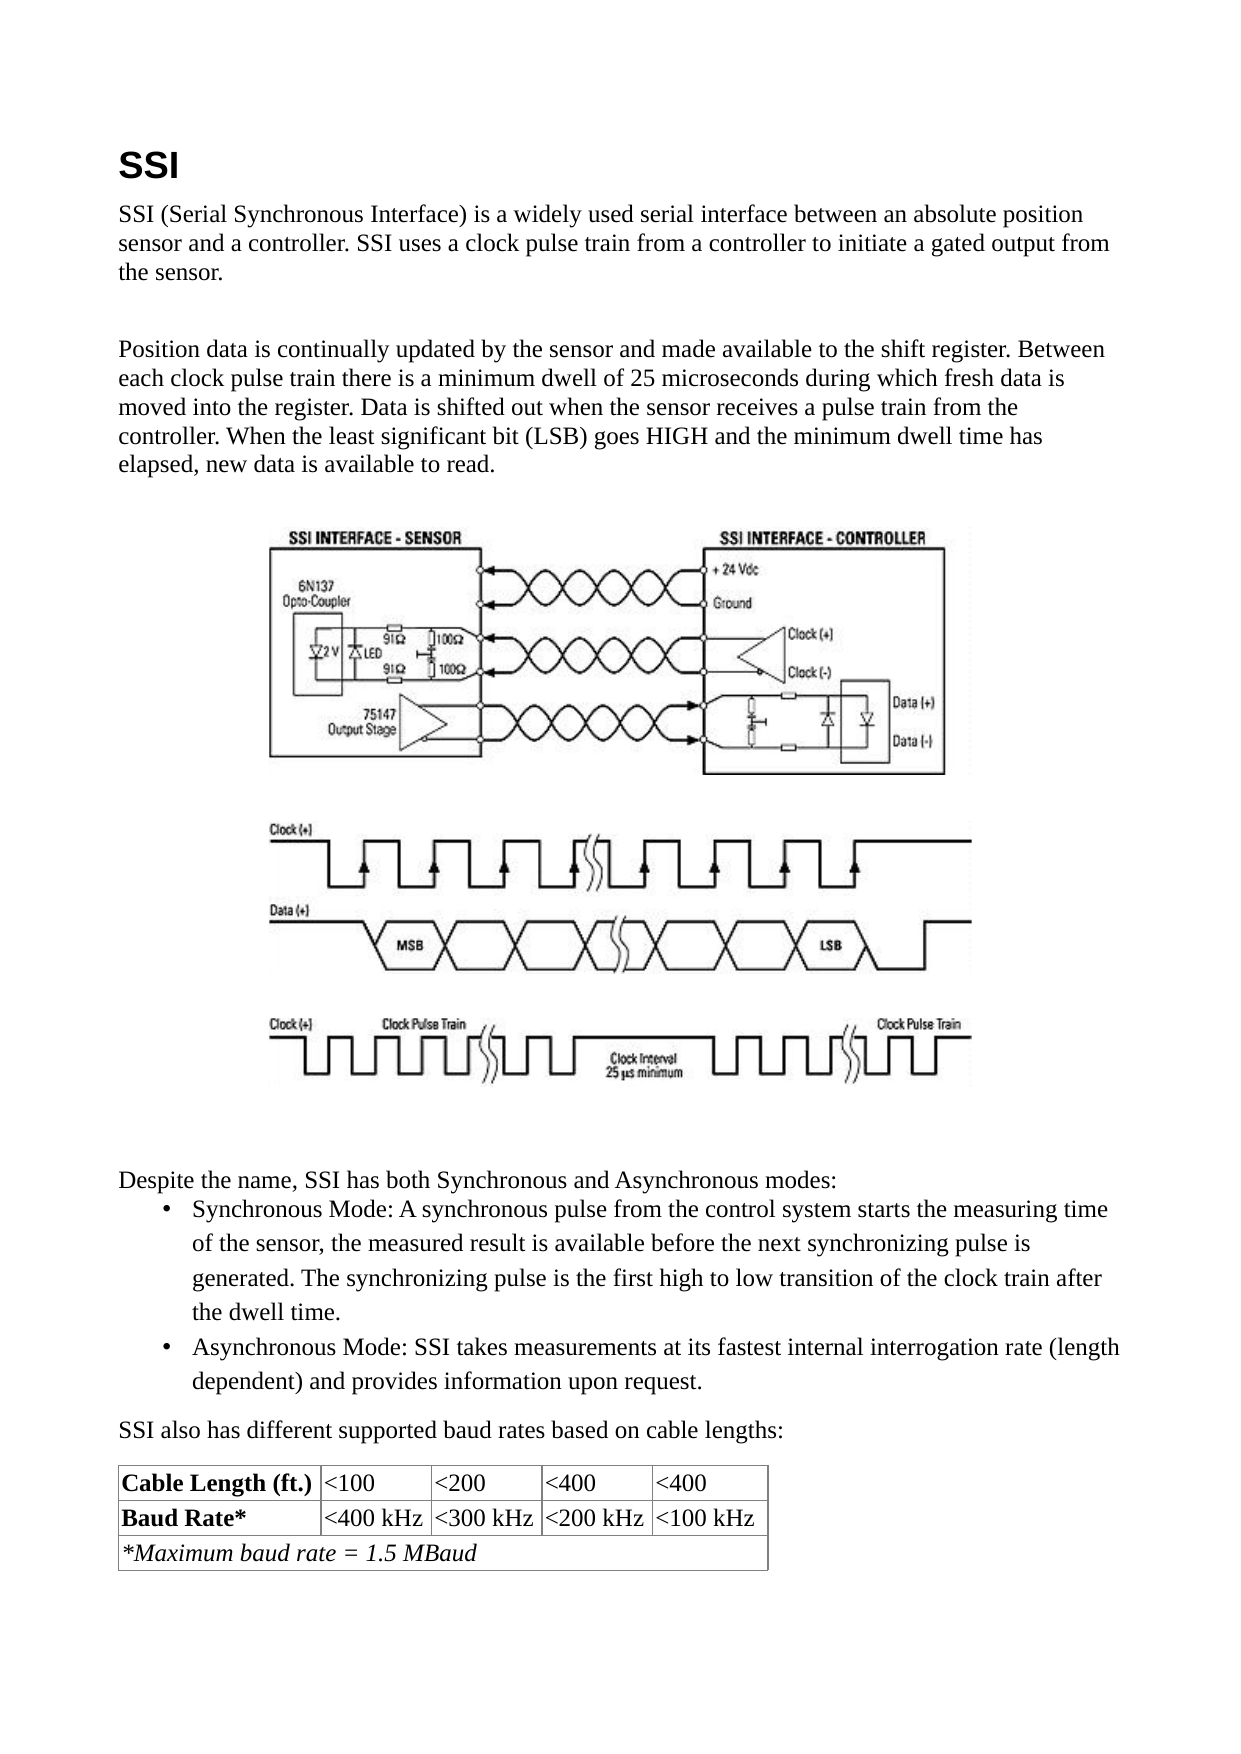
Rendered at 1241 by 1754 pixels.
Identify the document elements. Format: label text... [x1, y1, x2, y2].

table_cell <200 kHz [543, 1501, 652, 1534]
table_cell Baud Rate* [119, 1501, 320, 1534]
table_header <400 [543, 1466, 652, 1499]
picture [268, 1018, 972, 1087]
list Synchronous Mode: A synchronous pulse from the control system starts the measuring time of the sensor, the measured result is available before the next synchronizing pulse is generated. The synchronizing pulse is the first high to low transition of the clock train after the dwell time. [162, 1194, 1122, 1326]
text SSI (Serial Synchronous Interface) is a widely used serial interface between an absolute position sensor and a controller. SSI uses a clock pulse train from a controller to initiate a gated output from the sensor. [118, 199, 1122, 286]
table_cell *Maximum baud rate = 1.5 MBaud [119, 1536, 767, 1569]
table_header Cable Length (ft.) [119, 1466, 320, 1499]
text Despite the name, SSI has both Synchronous and Asynchronous modes: [118, 1165, 1122, 1194]
text SSI also has different supported baud rates based on cable lengths: [118, 1415, 1122, 1444]
picture [268, 821, 972, 974]
picture [268, 527, 972, 775]
table_header <400 [653, 1466, 767, 1499]
table_cell <300 kHz [432, 1501, 541, 1534]
table_cell <100 kHz [653, 1501, 767, 1534]
text Position data is continually updated by the sensor and made available to the shift register. Between each clock pulse train there is a minimum dwell of 25 microseconds during which fresh data is moved into the register. Data is shifted out when the sensor receives a pulse train from the controller. When the least significant bit (LSB) goes HIGH and the minimum dwell time has elapsed, new data is available to read. [118, 334, 1122, 478]
subtitle SSI [118, 143, 1122, 187]
list Asynchronous Mode: SSI takes measurements at its fastest internal interrogation rate (length dependent) and provides information upon request. [162, 1332, 1122, 1395]
table_header <100 [322, 1466, 431, 1499]
table_cell <400 kHz [322, 1501, 431, 1534]
table_header <200 [432, 1466, 541, 1499]
